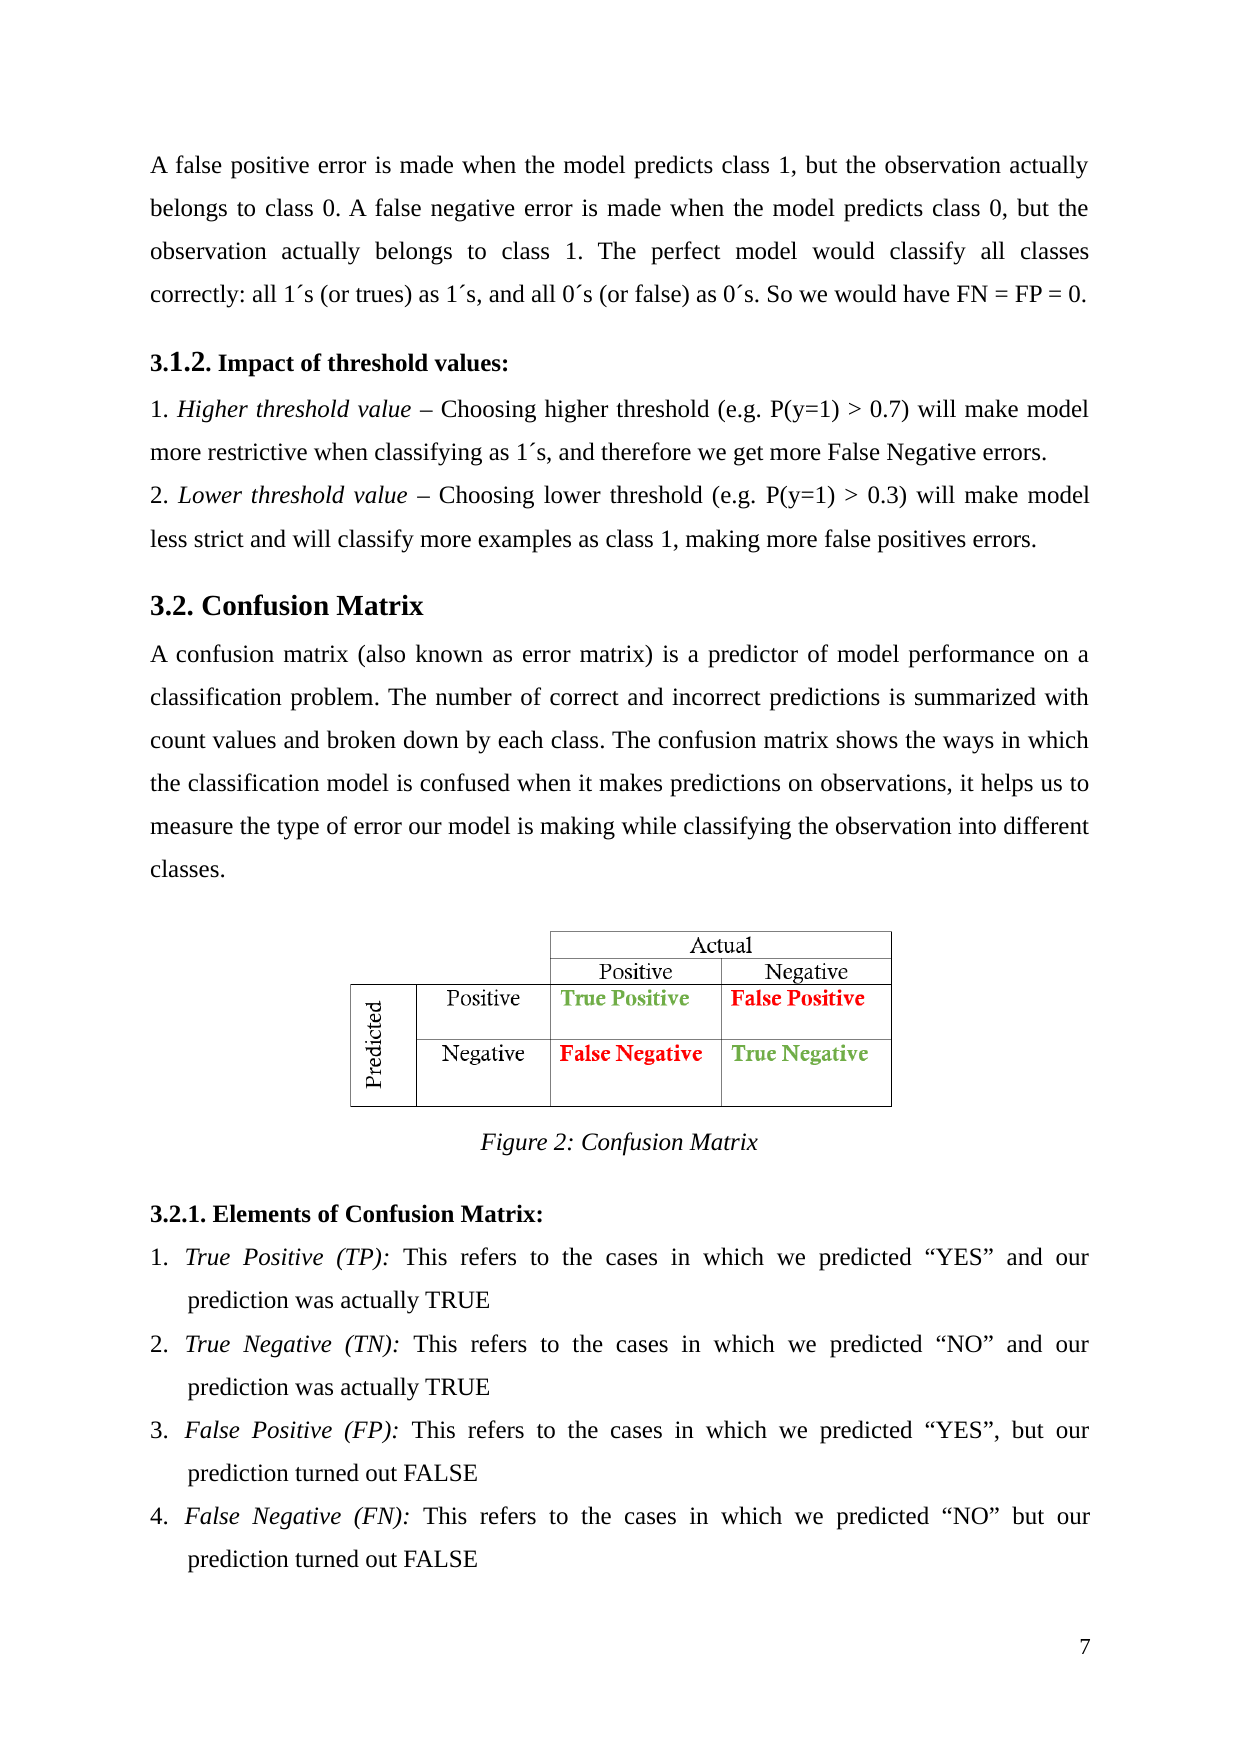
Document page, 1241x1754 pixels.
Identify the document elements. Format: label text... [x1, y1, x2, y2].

subtitle 3.2. Confusion Matrix [150, 588, 1091, 622]
text 1. Higher threshold value – Choosing higher threshold (e.g. P(y=1) > 0.7) will make model more restrictive when classifying as 1´s, and therefore we get more False Negative errors. [150, 394, 1091, 466]
picture [329, 910, 911, 1122]
list True Negative (TN): This refers to the cases in which we predicted “NO” and our prediction was actually TRUE [150, 1329, 1091, 1401]
text A confusion matrix (also known as error matrix) is a predictor of model performance on a classification problem. The number of correct and incorrect predictions is summarized with count values and broken down by each class. The confusion matrix shows the ways in which the classification model is confused when it makes predictions on observations, it helps us to measure the type of error our model is making while classifying the observation into different classes. [150, 639, 1091, 883]
text A false positive error is made when the model predicts class 1, but the observation actually belongs to class 0. A false negative error is made when the model predicts class 0, but the observation actually belongs to class 1. The perfect model would classify all classes correctly: all 1´s (or trues) as 1´s, and all 0´s (or false) as 0´s. So we would have FN = FP = 0. [150, 150, 1091, 308]
text 2. Lower threshold value – Choosing lower threshold (e.g. P(y=1) > 0.3) will make model less strict and will classify more examples as class 1, making more false positives errors. [150, 481, 1091, 552]
subtitle 3.1.2. Impact of threshold values: [150, 344, 1091, 378]
list False Negative (FN): This refers to the cases in which we predicted “NO” but our prediction turned out FALSE [150, 1501, 1091, 1573]
list False Positive (FP): This refers to the cases in which we predicted “YES”, but our prediction turned out FALSE [150, 1415, 1091, 1487]
list True Positive (TP): This refers to the cases in which we predicted “YES” and our prediction was actually TRUE [150, 1242, 1091, 1314]
text Figure 2: Confusion Matrix [329, 1122, 911, 1156]
subtitle 3.2.1. Elements of Confusion Matrix: [150, 1199, 1091, 1228]
